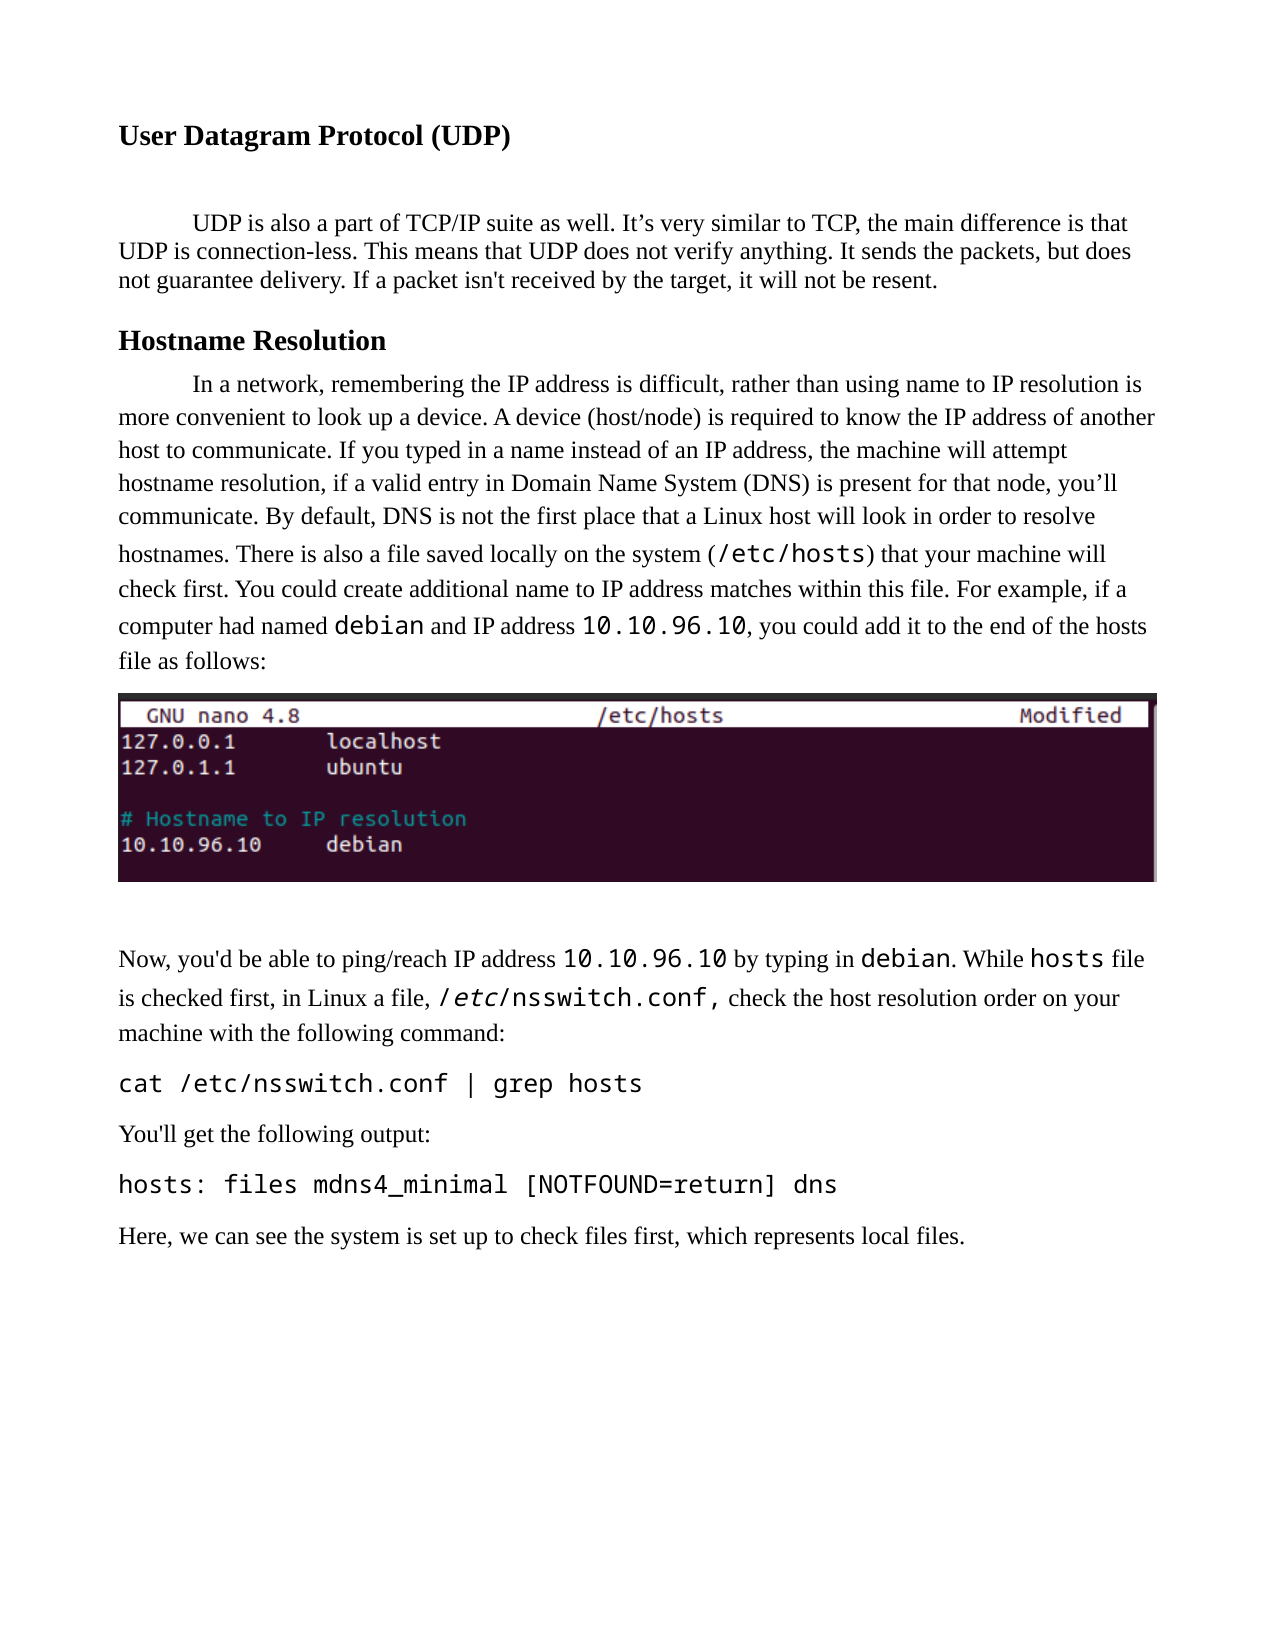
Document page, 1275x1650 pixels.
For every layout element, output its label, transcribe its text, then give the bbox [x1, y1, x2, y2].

picture [118, 693, 1157, 882]
text You'll get the following output: [118, 1119, 1157, 1148]
text hosts: files mdns4_minimal [NOTFOUND=return] dns [118, 1167, 1157, 1201]
text In a network, remembering the IP address is difficult, rather than using name to IP resolution is more convenient to look up a device. A device (host/node) is required to know the IP address of another host to communicate. If you typed in a name instead of an IP address, the machine will attempt hostname resolution, if a valid entry in Domain Name System (DNS) is present for that node, you’ll communicate. By default, DNS is not the first place that a Linux host will look in order to resolve hostnames. There is also a file saved locally on the system (/etc/hosts) that your machine will check first. You could create additional name to IP address matches within this file. For example, if a computer had named debian and IP address 10.10.96.10, you could add it to the end of the hosts file as follows: [118, 369, 1157, 674]
text Here, we can see the system is set up to check files first, which represents local files. [118, 1221, 1157, 1249]
text cat /etc/nsswitch.conf | grep hosts [118, 1066, 1157, 1100]
subtitle User Datagram Protocol (UDP) [118, 118, 1157, 152]
subtitle Hostname Resolution [118, 323, 1157, 357]
text UDP is also a part of TCP/IP suite as well. It’s very similar to TCP, the main difference is that UDP is connection-less. This means that UDP does not verify anything. It sends the packets, but does not guarantee delivery. If a packet isn't received by the target, it will not be resent. [118, 208, 1157, 294]
text Now, you'd be able to ping/reach IP address 10.10.96.10 by typing in debian. While hosts file is checked first, in Linux a file, /etc/nsswitch.conf, check the host resolution order on your machine with the following command: [118, 941, 1157, 1047]
